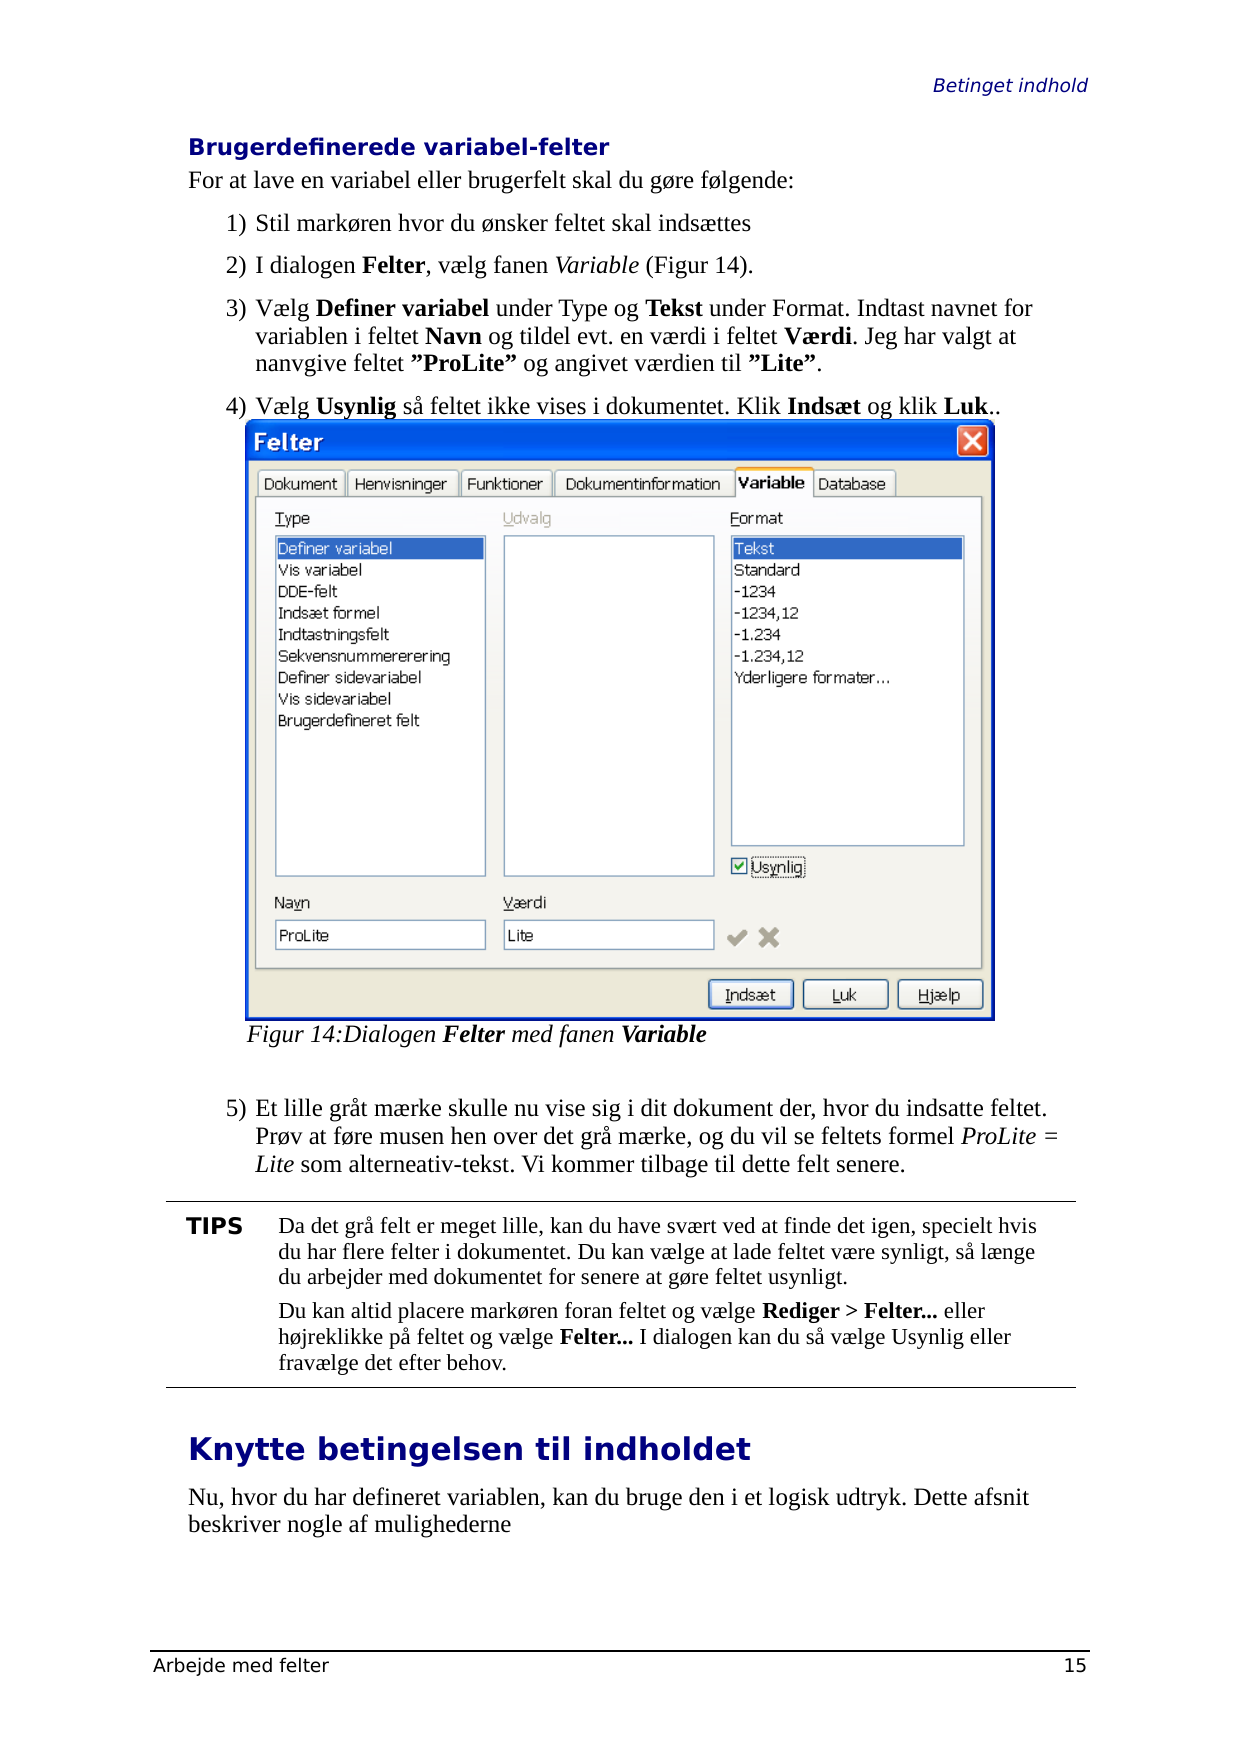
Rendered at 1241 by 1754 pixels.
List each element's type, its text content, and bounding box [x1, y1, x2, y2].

subtitle Knytte betingelsen til indholdet [188, 1432, 1090, 1468]
picture [245, 419, 995, 1021]
list I dialogen Felter, vælg fanen Variable (Figur 14). [226, 252, 1090, 279]
list Stil markøren hvor du ønsker feltet skal indsættes [226, 209, 1090, 237]
list Et lille gråt mærke skulle nu vise sig i dit dokument der, hvor du indsatte feltet. Prøv at føre musen hen over det grå mærke, og du vil se feltets formel ProLite = Lite som alterneativ-tekst. Vi kommer tilbage til dette felt senere. [226, 1094, 1090, 1177]
text Figur 14:Dialogen Felter med fanen Variable [247, 420, 996, 1048]
table_header TIPS [166, 1202, 263, 1387]
list Vælg Usynlig så feltet ikke vises i dokumentet. Klik Indsæt og klik Luk.. [226, 392, 1090, 420]
text For at lave en variabel eller brugerfelt skal du gøre følgende: [188, 167, 1090, 194]
subtitle Brugerdefinerede variabel-felter [188, 134, 1090, 161]
text Nu, hvor du har defineret variablen, kan du bruge den i et logisk udtryk. Dette afsnit beskriver nogle af mulighederne [188, 1483, 1090, 1538]
table_header Da det grå felt er meget lille, kan du have svært ved at finde det igen, specielt hvis du har flere felter i dokumentet. Du kan vælge at lade feltet være synligt, så længe du arbejder med dokumentet for senere at gøre feltet usynligt. Du kan altid placere markøren foran feltet og vælge Rediger > Felter... eller højreklikke på feltet og vælge Felter... I dialogen kan du så vælge Usynlig eller fravælge det efter behov. [263, 1202, 1076, 1387]
list Vælg Definer variabel under Type og Tekst under Format. Indtast navnet for variablen i feltet Navn og tildel evt. en værdi i feltet Værdi. Jeg har valgt at nanvgive feltet ”ProLite” og angivet værdien til ”Lite”. [226, 294, 1090, 377]
